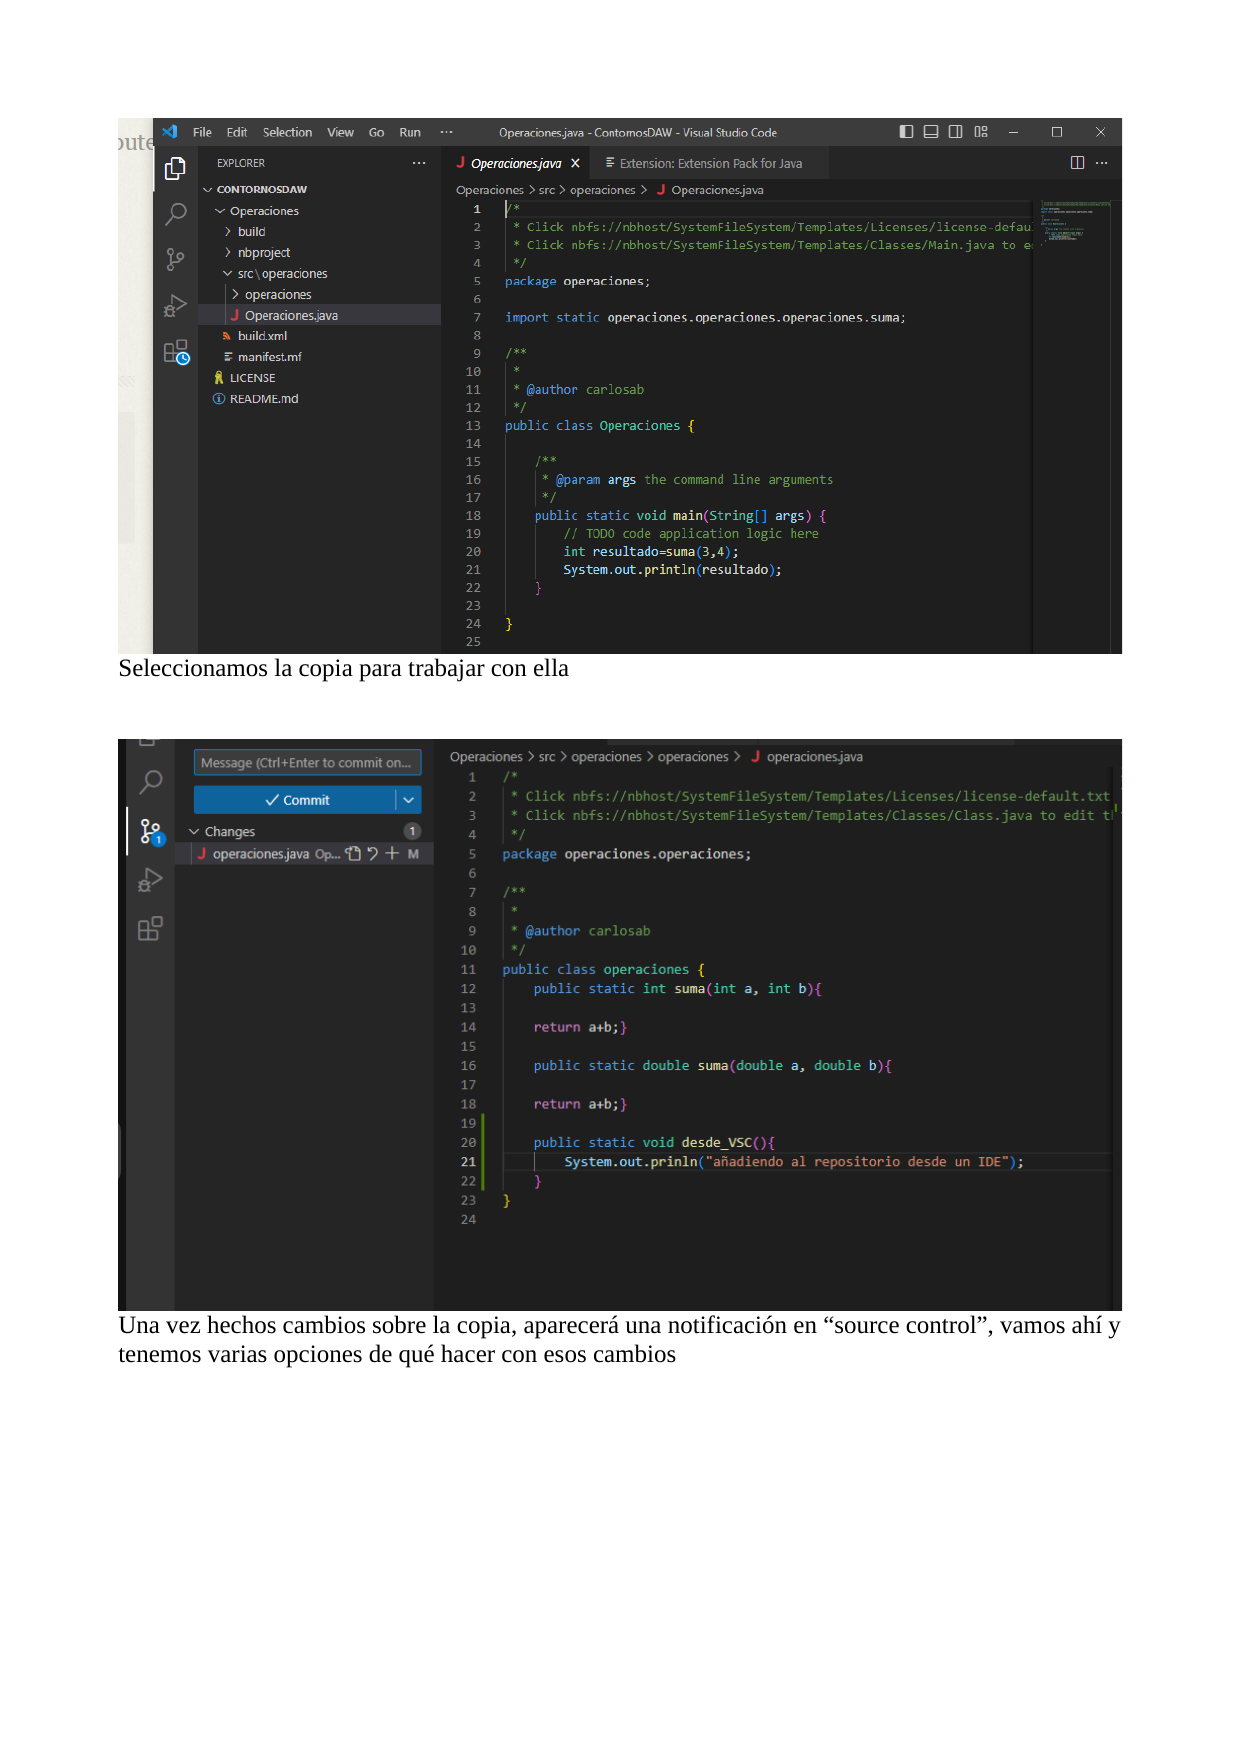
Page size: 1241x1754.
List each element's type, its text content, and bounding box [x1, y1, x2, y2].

text Una vez hechos cambios sobre la copia, aparecerá una notificación en “source control”, vamos ahí y tenemos varias opciones de qué hacer con esos cambios [118, 1311, 1122, 1368]
text Seleccionamos la copia para trabajar con ella [118, 654, 1122, 682]
picture [118, 118, 1123, 654]
picture [118, 739, 1123, 1311]
